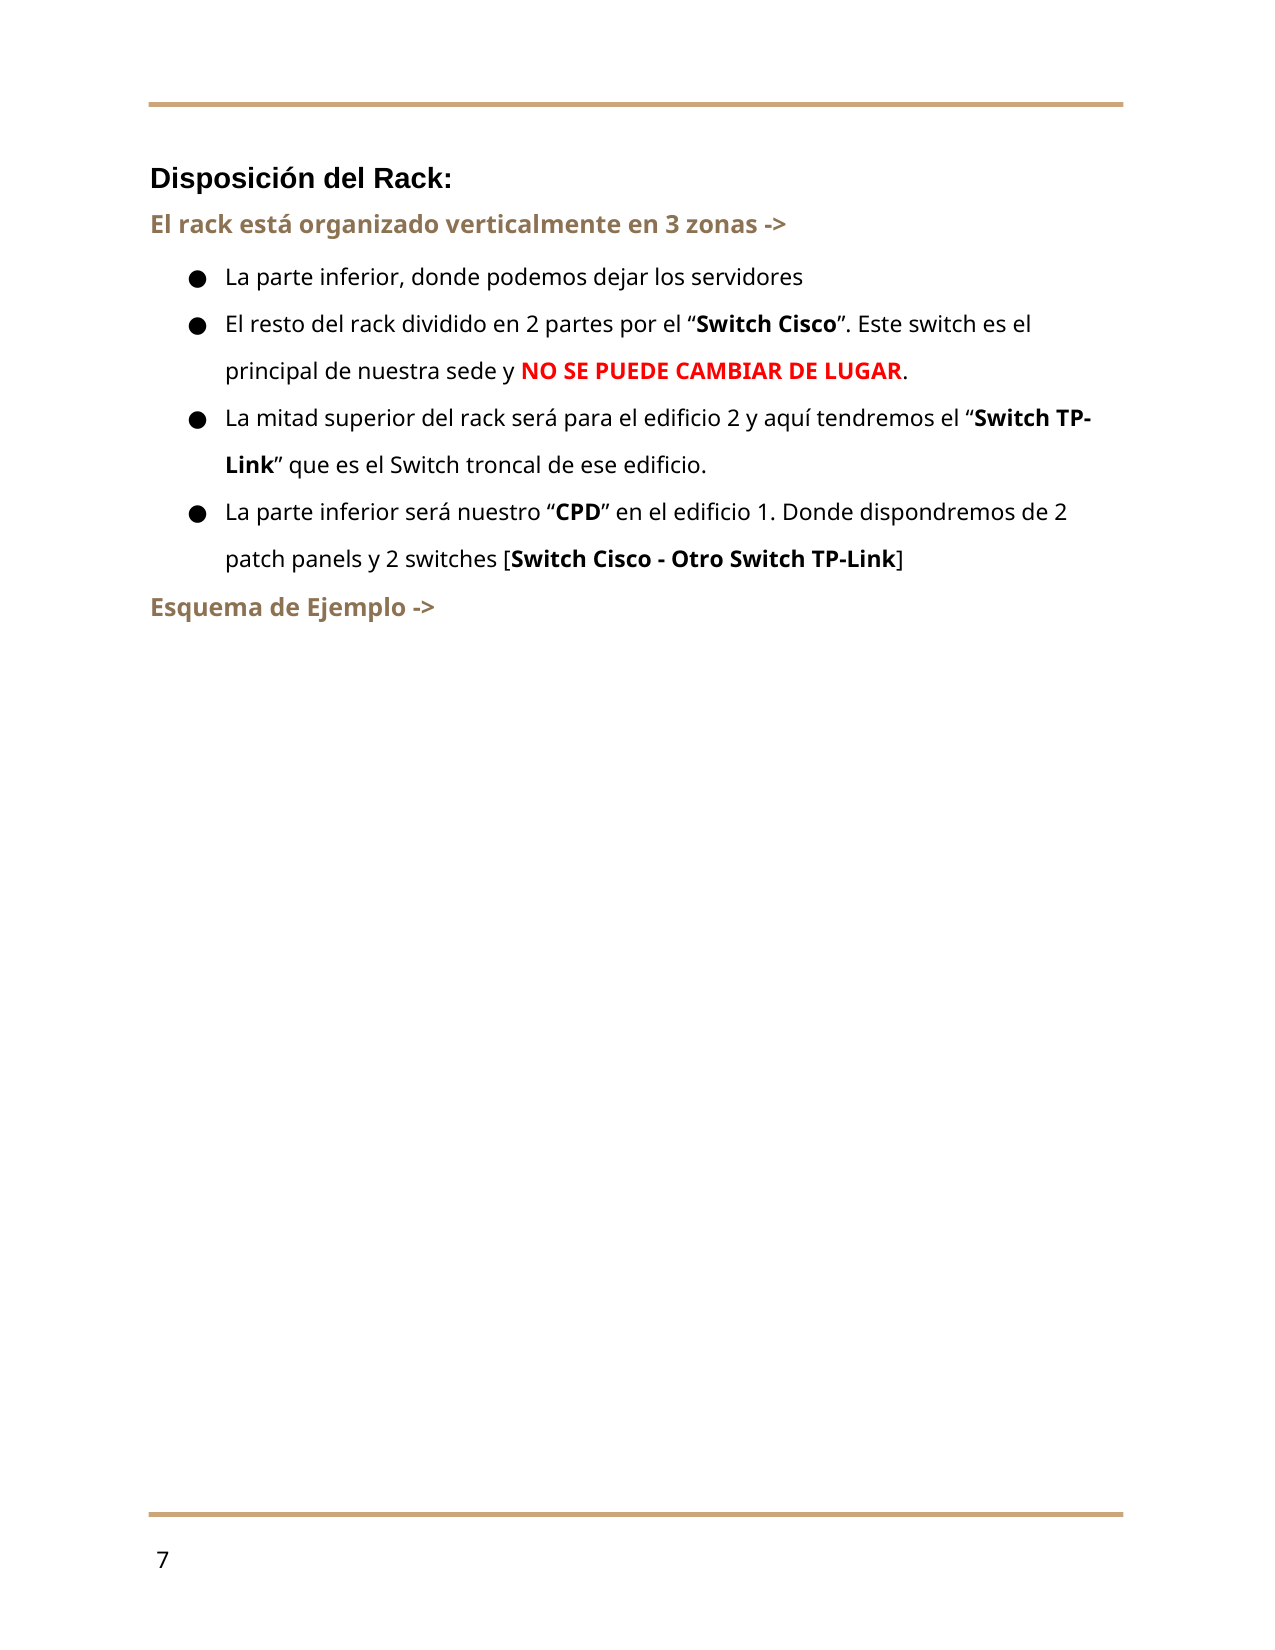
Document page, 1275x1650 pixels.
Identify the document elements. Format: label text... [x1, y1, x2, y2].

subtitle Esquema de Ejemplo -> [150, 589, 1125, 623]
list La parte inferior será nuestro “CPD” en el edificio 1. Donde dispondremos de 2 patch panels y 2 switches [Switch Cisco - Otro Switch TP-Link] [187, 496, 1125, 574]
list El resto del rack dividido en 2 partes por el “Switch Cisco”. Este switch es el principal de nuestra sede y NO SE PUEDE CAMBIAR DE LUGAR. [187, 308, 1125, 386]
subtitle El rack está organizado verticalmente en 3 zonas -> [150, 206, 1125, 240]
picture [148, 1512, 1124, 1517]
subtitle Disposición del Rack: [150, 175, 197, 192]
subtitle Disposición del Rack: [201, 175, 1125, 192]
list La parte inferior, donde podemos dejar los servidores [187, 261, 1125, 292]
picture [148, 102, 1124, 107]
list La mitad superior del rack será para el edificio 2 y aquí tendremos el “Switch TP-Link” que es el Switch troncal de ese edificio. [187, 402, 1125, 480]
